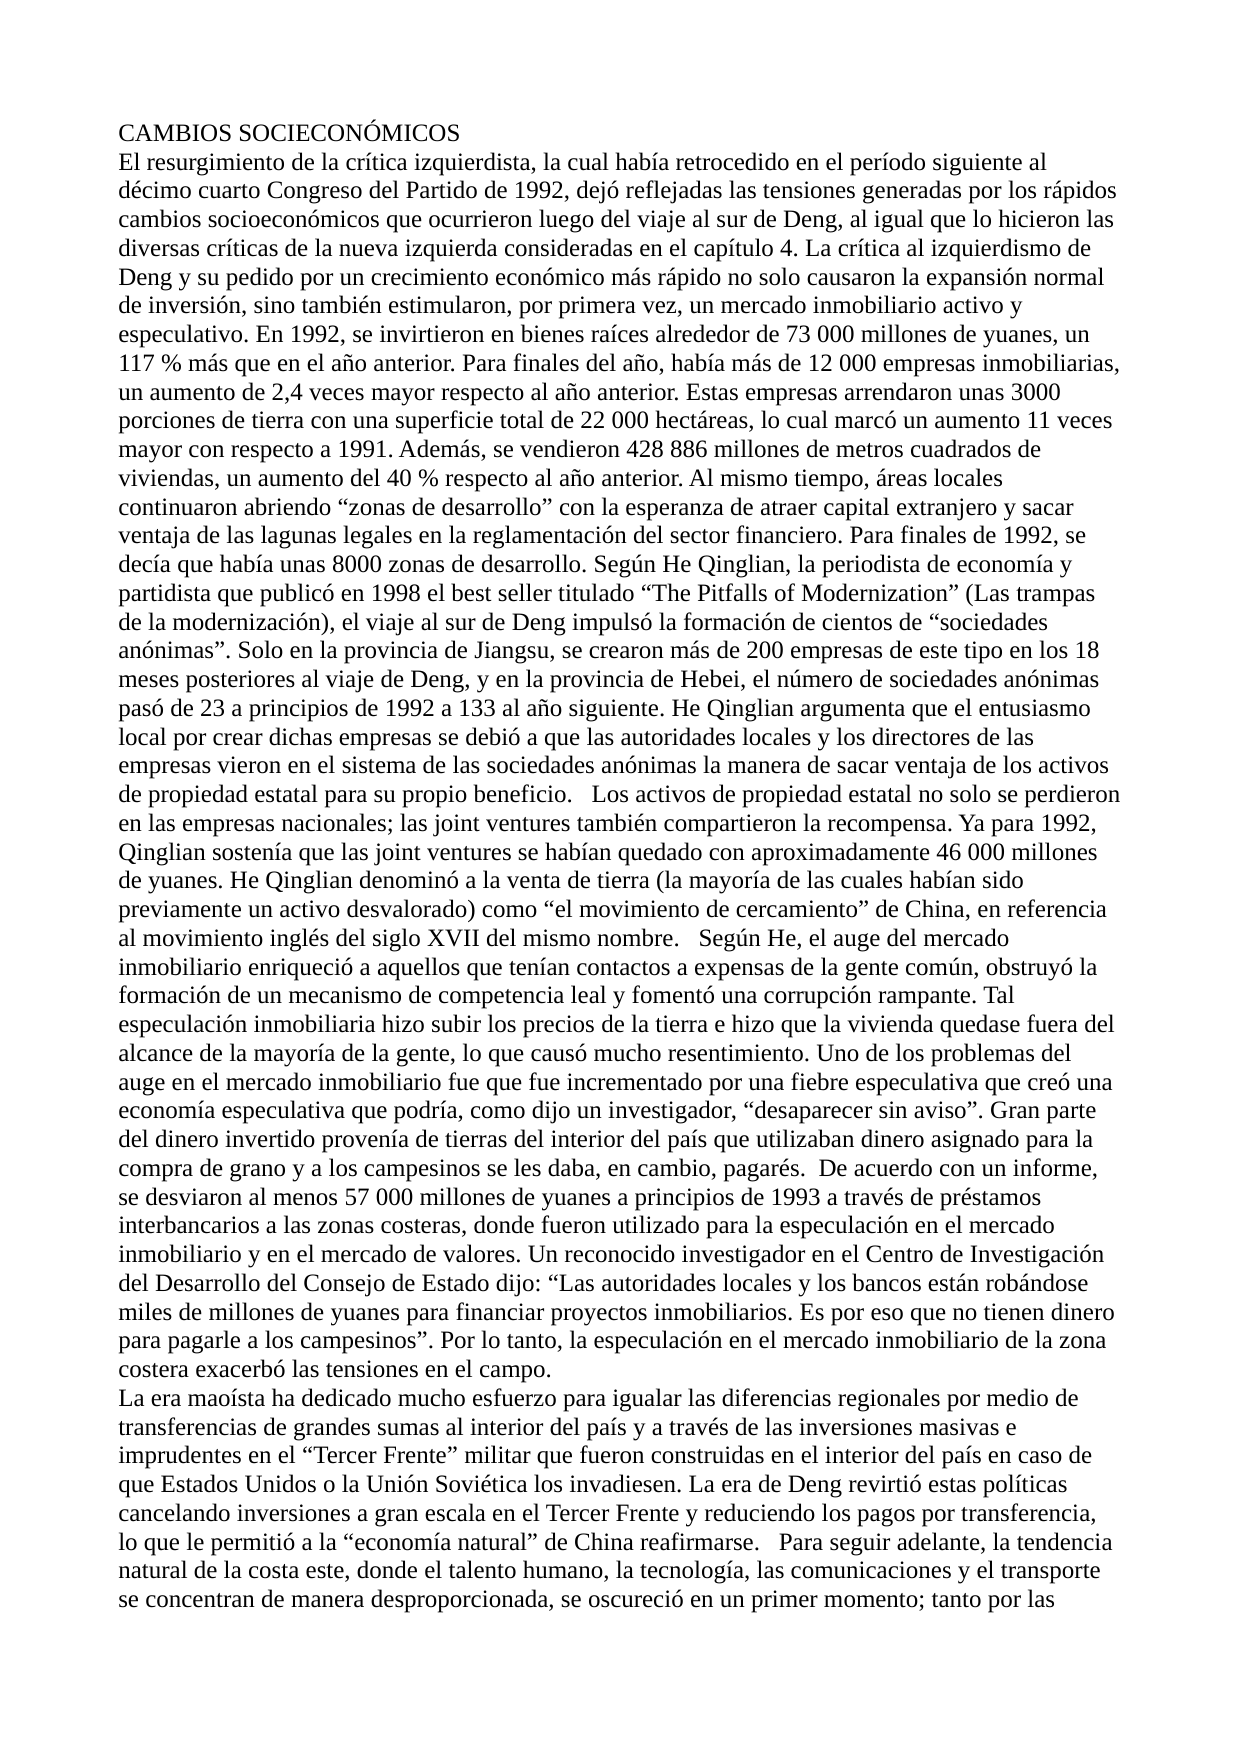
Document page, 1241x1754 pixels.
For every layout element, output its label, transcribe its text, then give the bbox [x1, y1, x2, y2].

text La era maoísta ha dedicado mucho esfuerzo para igualar las diferencias regionales por medio de transferencias de grandes sumas al interior del país y a través de las inversiones masivas e imprudentes en el “Tercer Frente” militar que fueron construidas en el interior del país en caso de que Estados Unidos o la Unión Soviética los invadiesen. La era de Deng revirtió estas políticas cancelando inversiones a gran escala en el Tercer Frente y reduciendo los pagos por transferencia, lo que le permitió a la “economía natural” de China reafirmarse. Para seguir adelante, la tendencia natural de la costa este, donde el talento humano, la tecnología, las comunicaciones y el transporte se concentran de manera desproporcionada, se oscureció en un primer momento; tanto por las [118, 1383, 1122, 1613]
text CAMBIOS SOCIECONÓMICOS [118, 118, 1122, 147]
text El resurgimiento de la crítica izquierdista, la cual había retrocedido en el período siguiente al décimo cuarto Congreso del Partido de 1992, dejó reflejadas las tensiones generadas por los rápidos cambios socioeconómicos que ocurrieron luego del viaje al sur de Deng, al igual que lo hicieron las diversas críticas de la nueva izquierda consideradas en el capítulo 4. La crítica al izquierdismo de Deng y su pedido por un crecimiento económico más rápido no solo causaron la expansión normal de inversión, sino también estimularon, por primera vez, un mercado inmobiliario activo y especulativo. En 1992, se invirtieron en bienes raíces alrededor de 73 000 millones de yuanes, un 117 % más que en el año anterior. Para finales del año, había más de 12 000 empresas inmobiliarias, un aumento de 2,4 veces mayor respecto al año anterior. Estas empresas arrendaron unas 3000 porciones de tierra con una superficie total de 22 000 hectáreas, lo cual marcó un aumento 11 veces mayor con respecto a 1991. Además, se vendieron 428 886 millones de metros cuadrados de viviendas, un aumento del 40 % respecto al año anterior. Al mismo tiempo, áreas locales continuaron abriendo “zonas de desarrollo” con la esperanza de atraer capital extranjero y sacar ventaja de las lagunas legales en la reglamentación del sector financiero. Para finales de 1992, se decía que había unas 8000 zonas de desarrollo. Según He Qinglian, la periodista de economía y partidista que publicó en 1998 el best seller titulado “The Pitfalls of Modernization” (Las trampas de la modernización), el viaje al sur de Deng impulsó la formación de cientos de “sociedades anónimas”. Solo en la provincia de Jiangsu, se crearon más de 200 empresas de este tipo en los 18 meses posteriores al viaje de Deng, y en la provincia de Hebei, el número de sociedades anónimas pasó de 23 a principios de 1992 a 133 al año siguiente. He Qinglian argumenta que el entusiasmo local por crear dichas empresas se debió a que las autoridades locales y los directores de las empresas vieron en el sistema de las sociedades anónimas la manera de sacar ventaja de los activos de propiedad estatal para su propio beneficio. Los activos de propiedad estatal no solo se perdieron en las empresas nacionales; las joint ventures también compartieron la recompensa. Ya para 1992, Qinglian sostenía que las joint ventures se habían quedado con aproximadamente 46 000 millones de yuanes. He Qinglian denominó a la venta de tierra (la mayoría de las cuales habían sido previamente un activo desvalorado) como “el movimiento de cercamiento” de China, en referencia al movimiento inglés del siglo XVII del mismo nombre. Según He, el auge del mercado inmobiliario enriqueció a aquellos que tenían contactos a expensas de la gente común, obstruyó la formación de un mecanismo de competencia leal y fomentó una corrupción rampante. Tal especulación inmobiliaria hizo subir los precios de la tierra e hizo que la vivienda quedase fuera del alcance de la mayoría de la gente, lo que causó mucho resentimiento. Uno de los problemas del auge en el mercado inmobiliario fue que fue incrementado por una fiebre especulativa que creó una economía especulativa que podría, como dijo un investigador, “desaparecer sin aviso”. Gran parte del dinero invertido provenía de tierras del interior del país que utilizaban dinero asignado para la compra de grano y a los campesinos se les daba, en cambio, pagarés. De acuerdo con un informe, se desviaron al menos 57 000 millones de yuanes a principios de 1993 a través de préstamos interbancarios a las zonas costeras, donde fueron utilizado para la especulación en el mercado inmobiliario y en el mercado de valores. Un reconocido investigador en el Centro de Investigación del Desarrollo del Consejo de Estado dijo: “Las autoridades locales y los bancos están robándose miles de millones de yuanes para financiar proyectos inmobiliarios. Es por eso que no tienen dinero para pagarle a los campesinos”. Por lo tanto, la especulación en el mercado inmobiliario de la zona costera exacerbó las tensiones en el campo. [118, 147, 1122, 1383]
